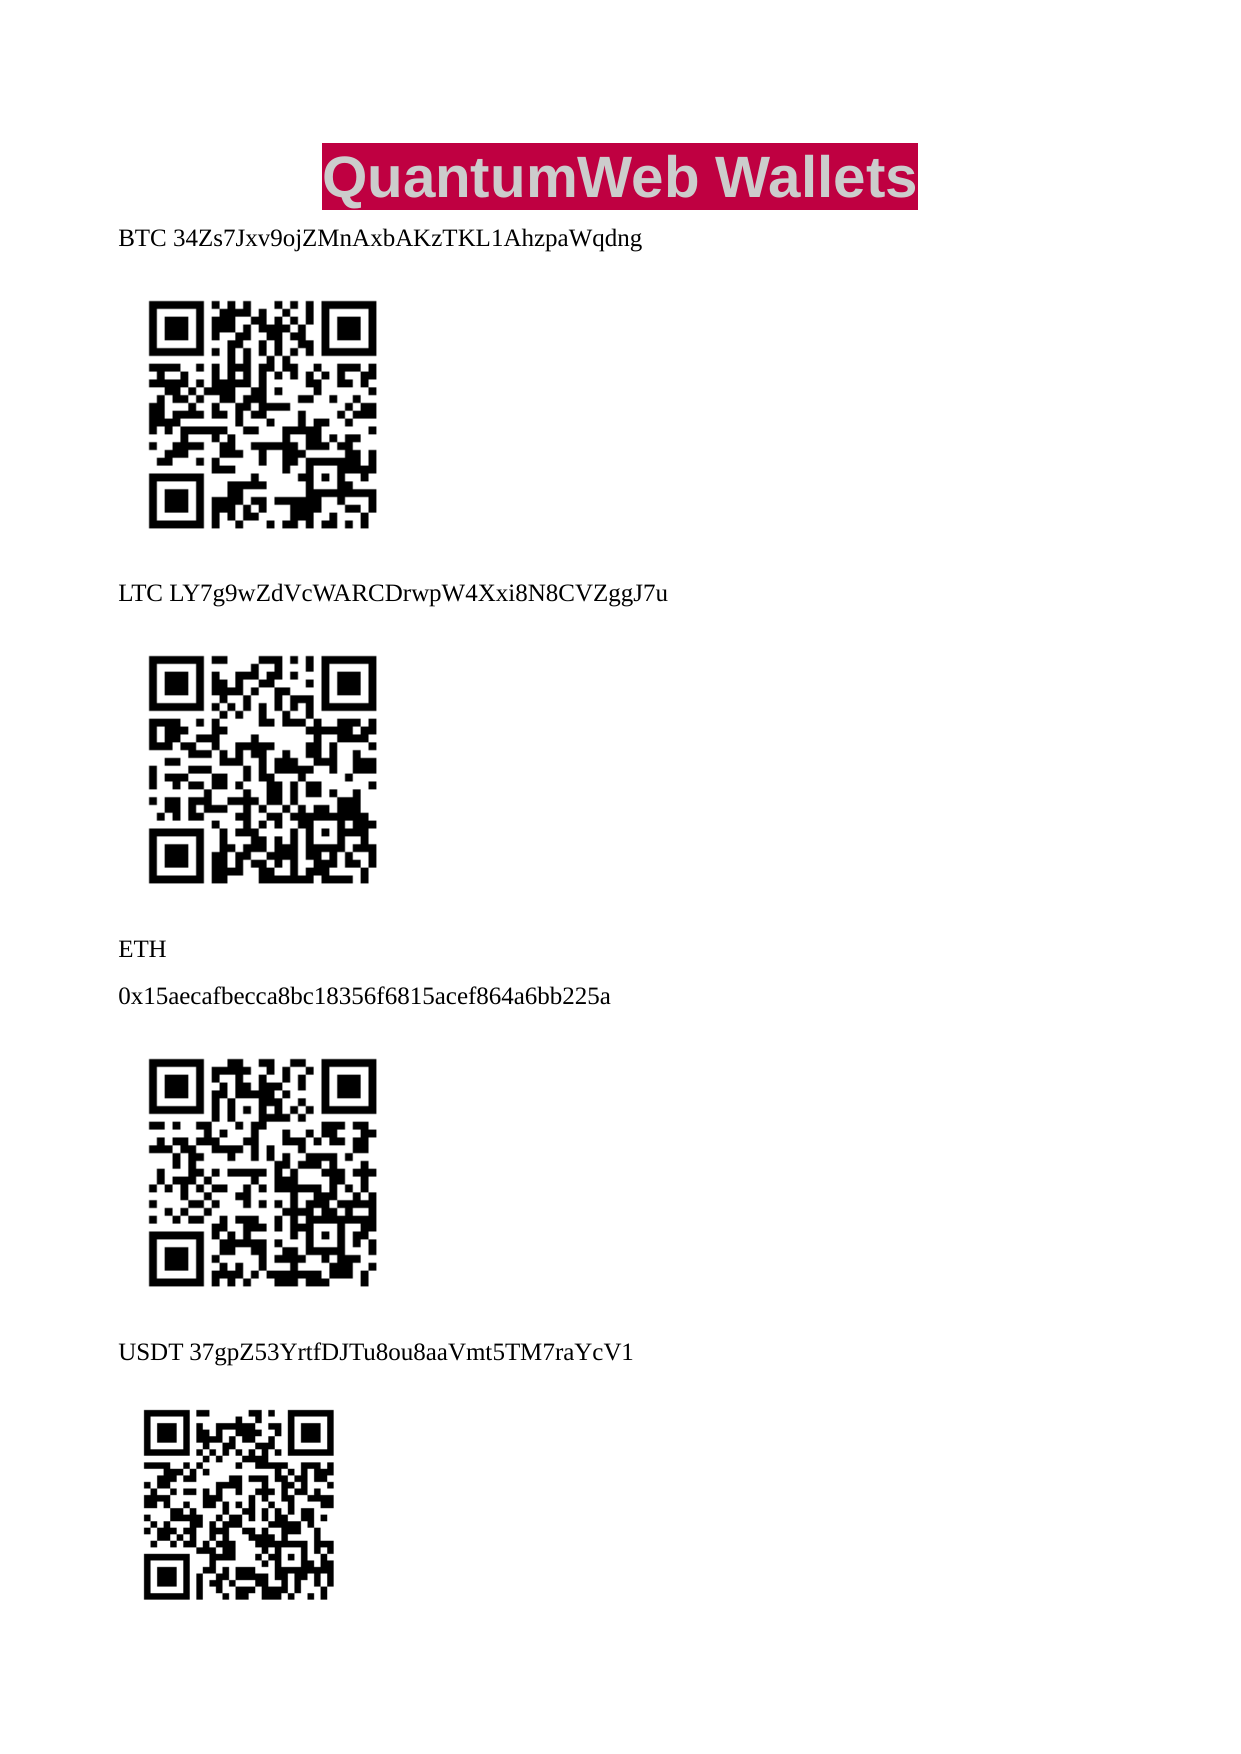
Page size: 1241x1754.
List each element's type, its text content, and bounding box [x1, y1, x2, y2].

text ETH [118, 934, 1122, 962]
text USDT 37gpZ53YrtfDJTu8ou8aaVmt5TM7raYcV1 [118, 1337, 1122, 1366]
picture [118, 270, 408, 560]
text 0x15aecafbecca8bc18356f6815acef864a6bb225a [118, 981, 1122, 1010]
text BTC 34Zs7Jxv9ojZMnAxbAKzTKL1AhzpaWqdng [118, 223, 1122, 251]
text LTC LY7g9wZdVcWARCDrwpW4Xxi8N8CVZggJ7u [118, 578, 1122, 607]
picture [118, 1028, 408, 1318]
picture [118, 1384, 360, 1626]
title QuantumWeb Wallets [118, 143, 1122, 210]
picture [118, 625, 408, 915]
